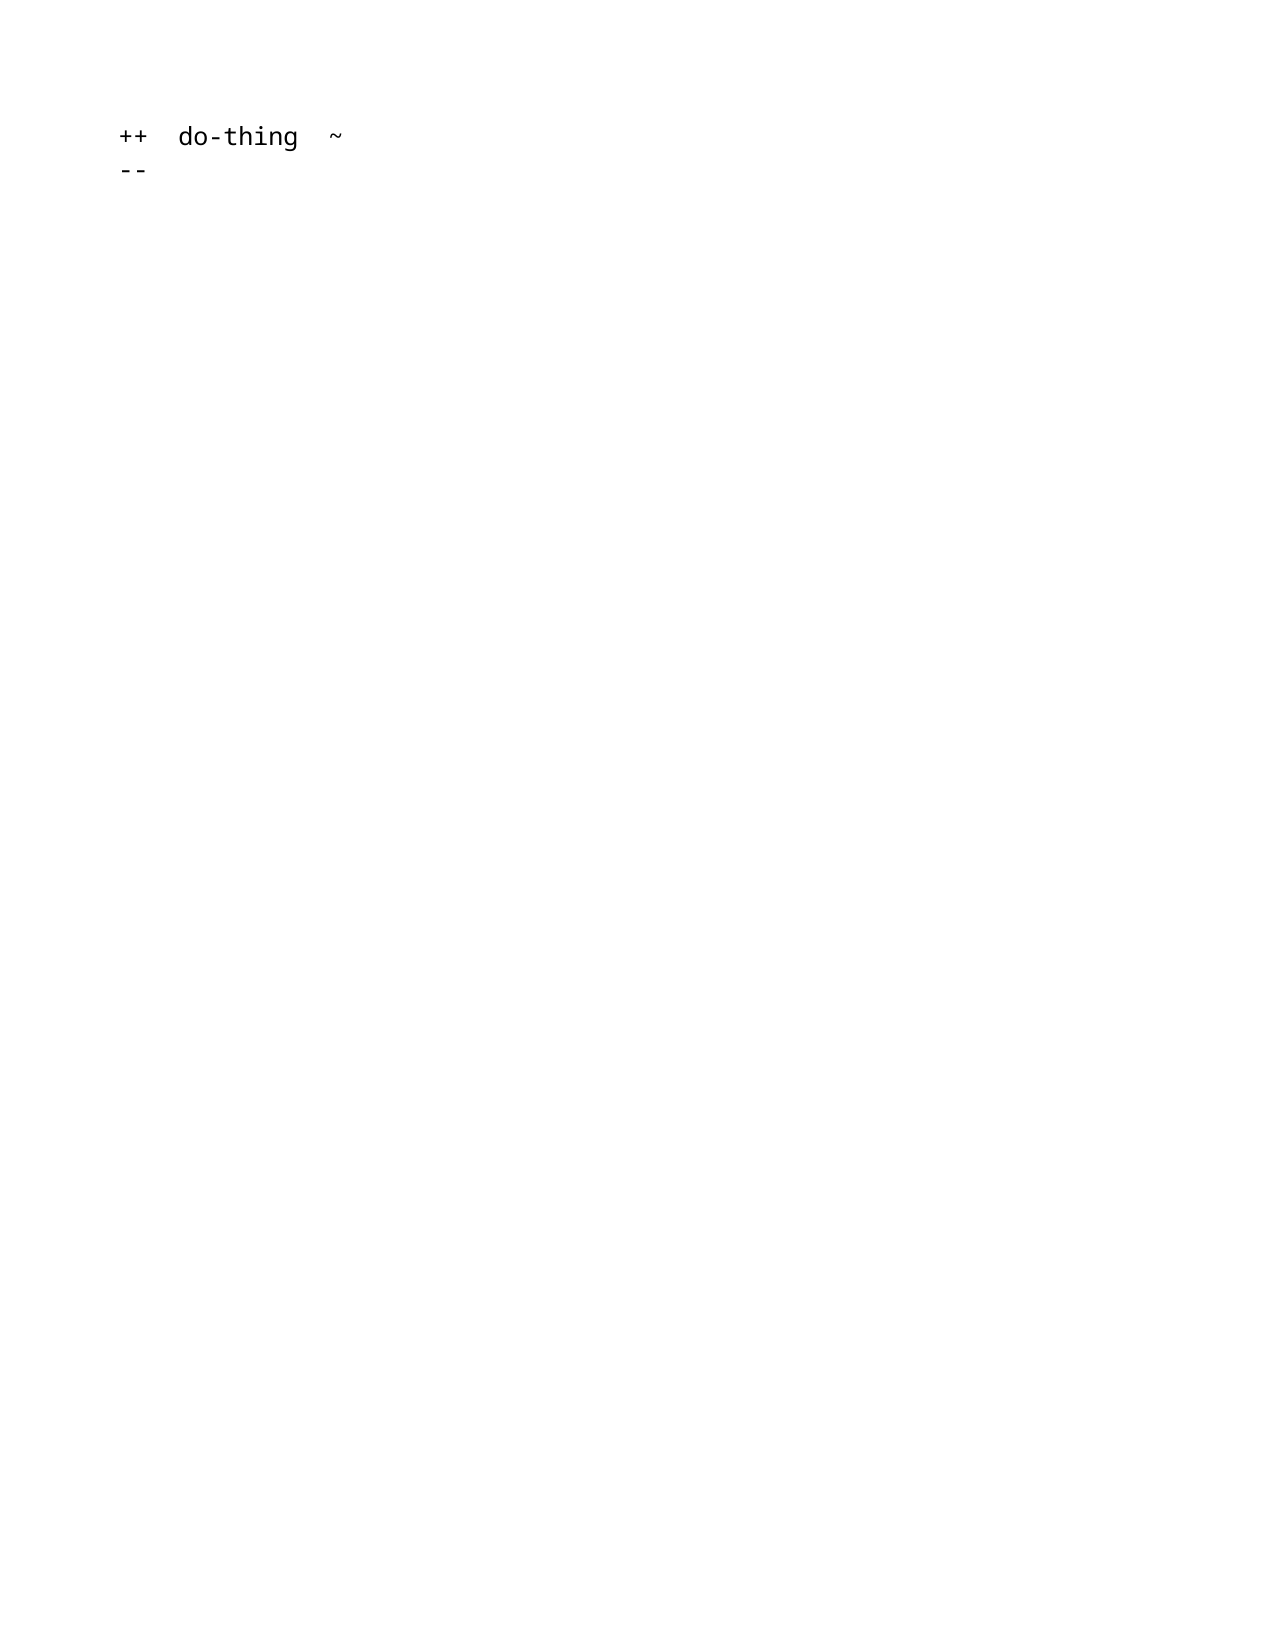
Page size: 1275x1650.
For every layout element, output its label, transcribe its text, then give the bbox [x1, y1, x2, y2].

text -- [118, 152, 1157, 186]
text ++ do-thing ~ [118, 118, 1157, 152]
